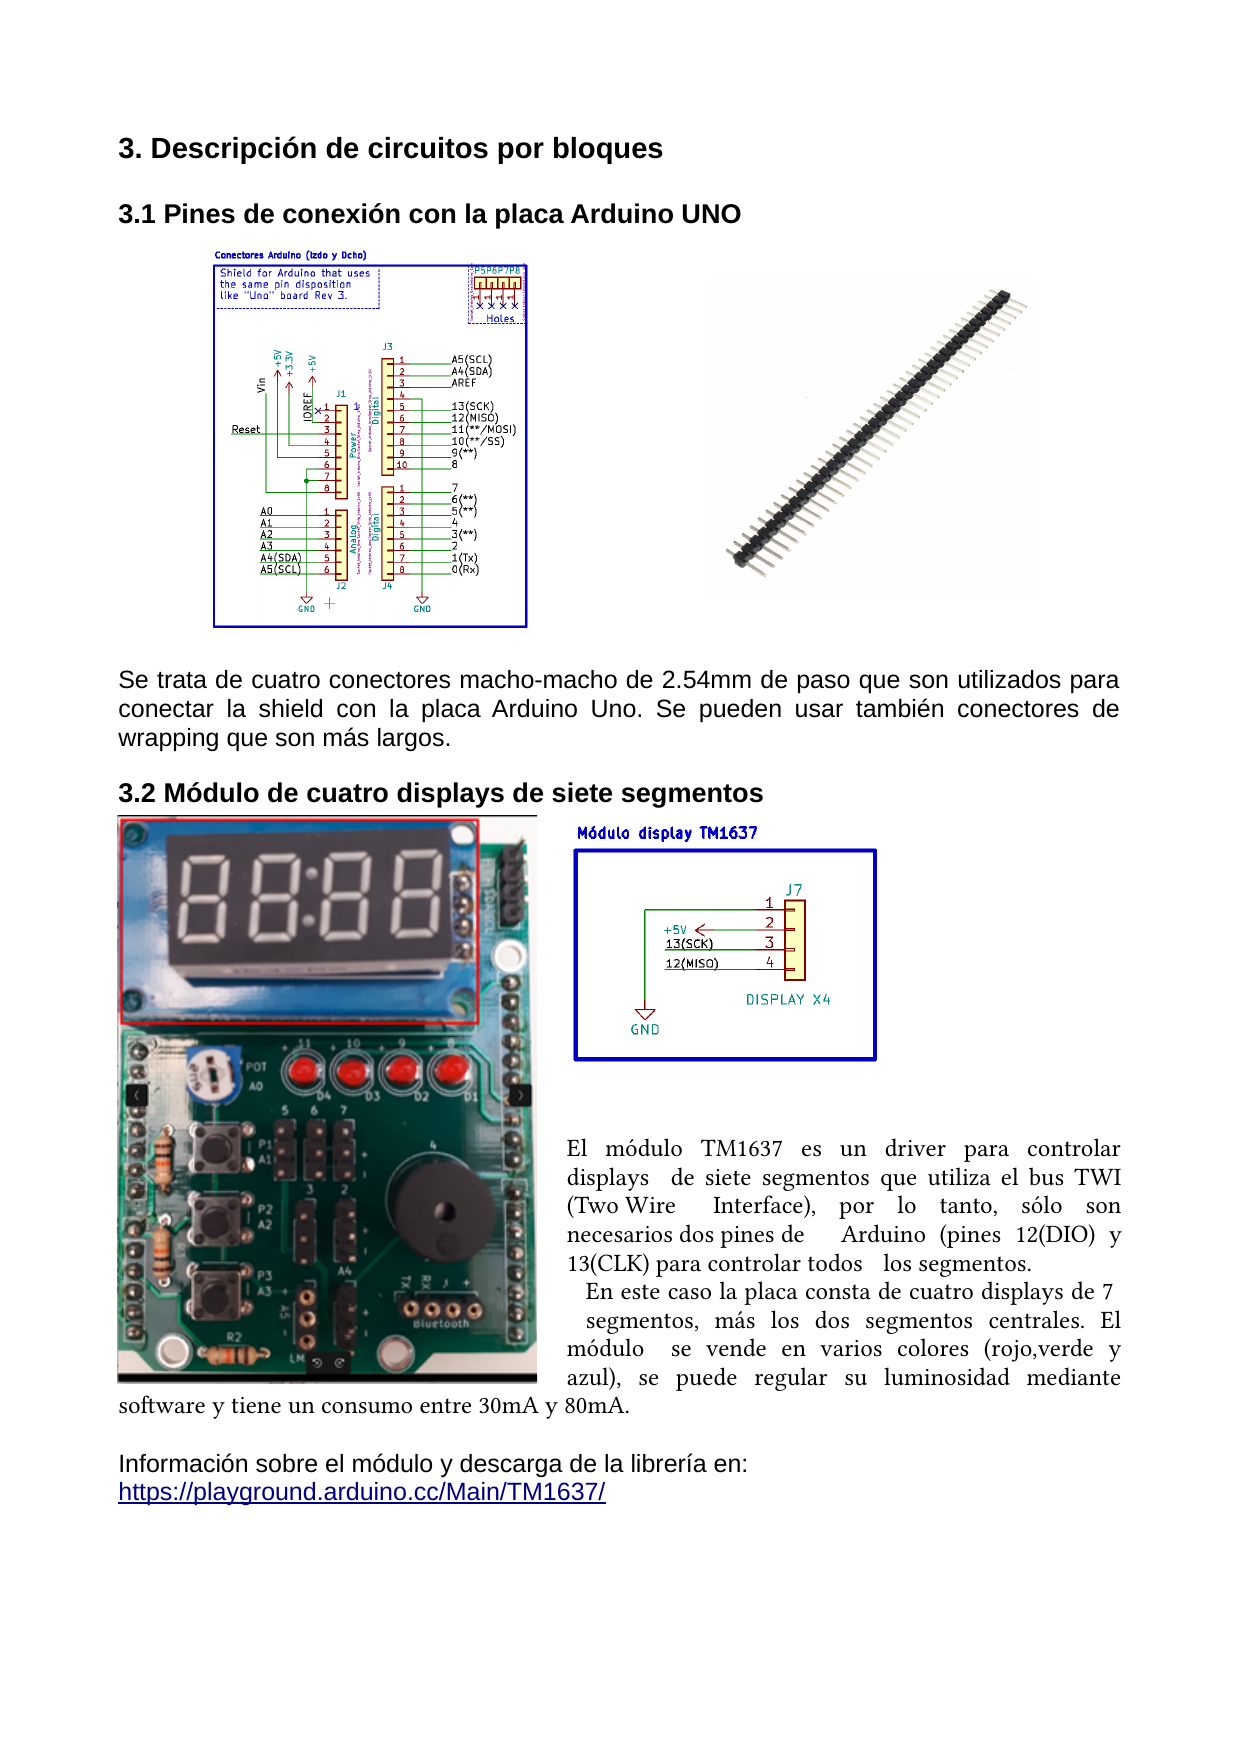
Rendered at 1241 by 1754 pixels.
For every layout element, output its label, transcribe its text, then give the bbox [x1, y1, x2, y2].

text Información sobre el módulo y descarga de la librería en: https://playground.arduino.cc/Main/TM1637/ [118, 1448, 1122, 1506]
table_header [620, 241, 1122, 637]
picture [708, 276, 1034, 602]
subtitle 3.1 Pines de conexión con la placa Arduino UNO [118, 198, 1122, 229]
text Se trata de cuatro conectores macho-macho de 2.54mm de paso que son utilizados para conectar la shield con la placa Arduino Uno. Se pueden usar también conectores de wrapping que son más largos. [118, 665, 1122, 752]
text En este caso la placa consta de cuatro displays de 7 segmentos, más los dos segmentos centrales. El módulo se vende en varios colores (rojo,verde y azul), se puede regular su luminosidad mediante software y tiene un consumo entre 30mA y 80mA. [118, 1277, 1122, 1420]
table_header [118, 241, 620, 637]
subtitle 3.2 Módulo de cuatro displays de siete segmentos [118, 777, 1122, 808]
subtitle 3. Descripción de circuitos por bloques [118, 131, 1122, 164]
text El módulo TM1637 es un driver para controlar displays de siete segmentos que utiliza el bus TWI (Two Wire Interface), por lo tanto, sólo son necesarios dos pines de Arduino (pines 12(DIO) y 13(CLK) para controlar todos los segmentos. [538, 1134, 1122, 1277]
picture [117, 815, 538, 1384]
picture [207, 247, 531, 631]
picture [566, 820, 878, 1064]
